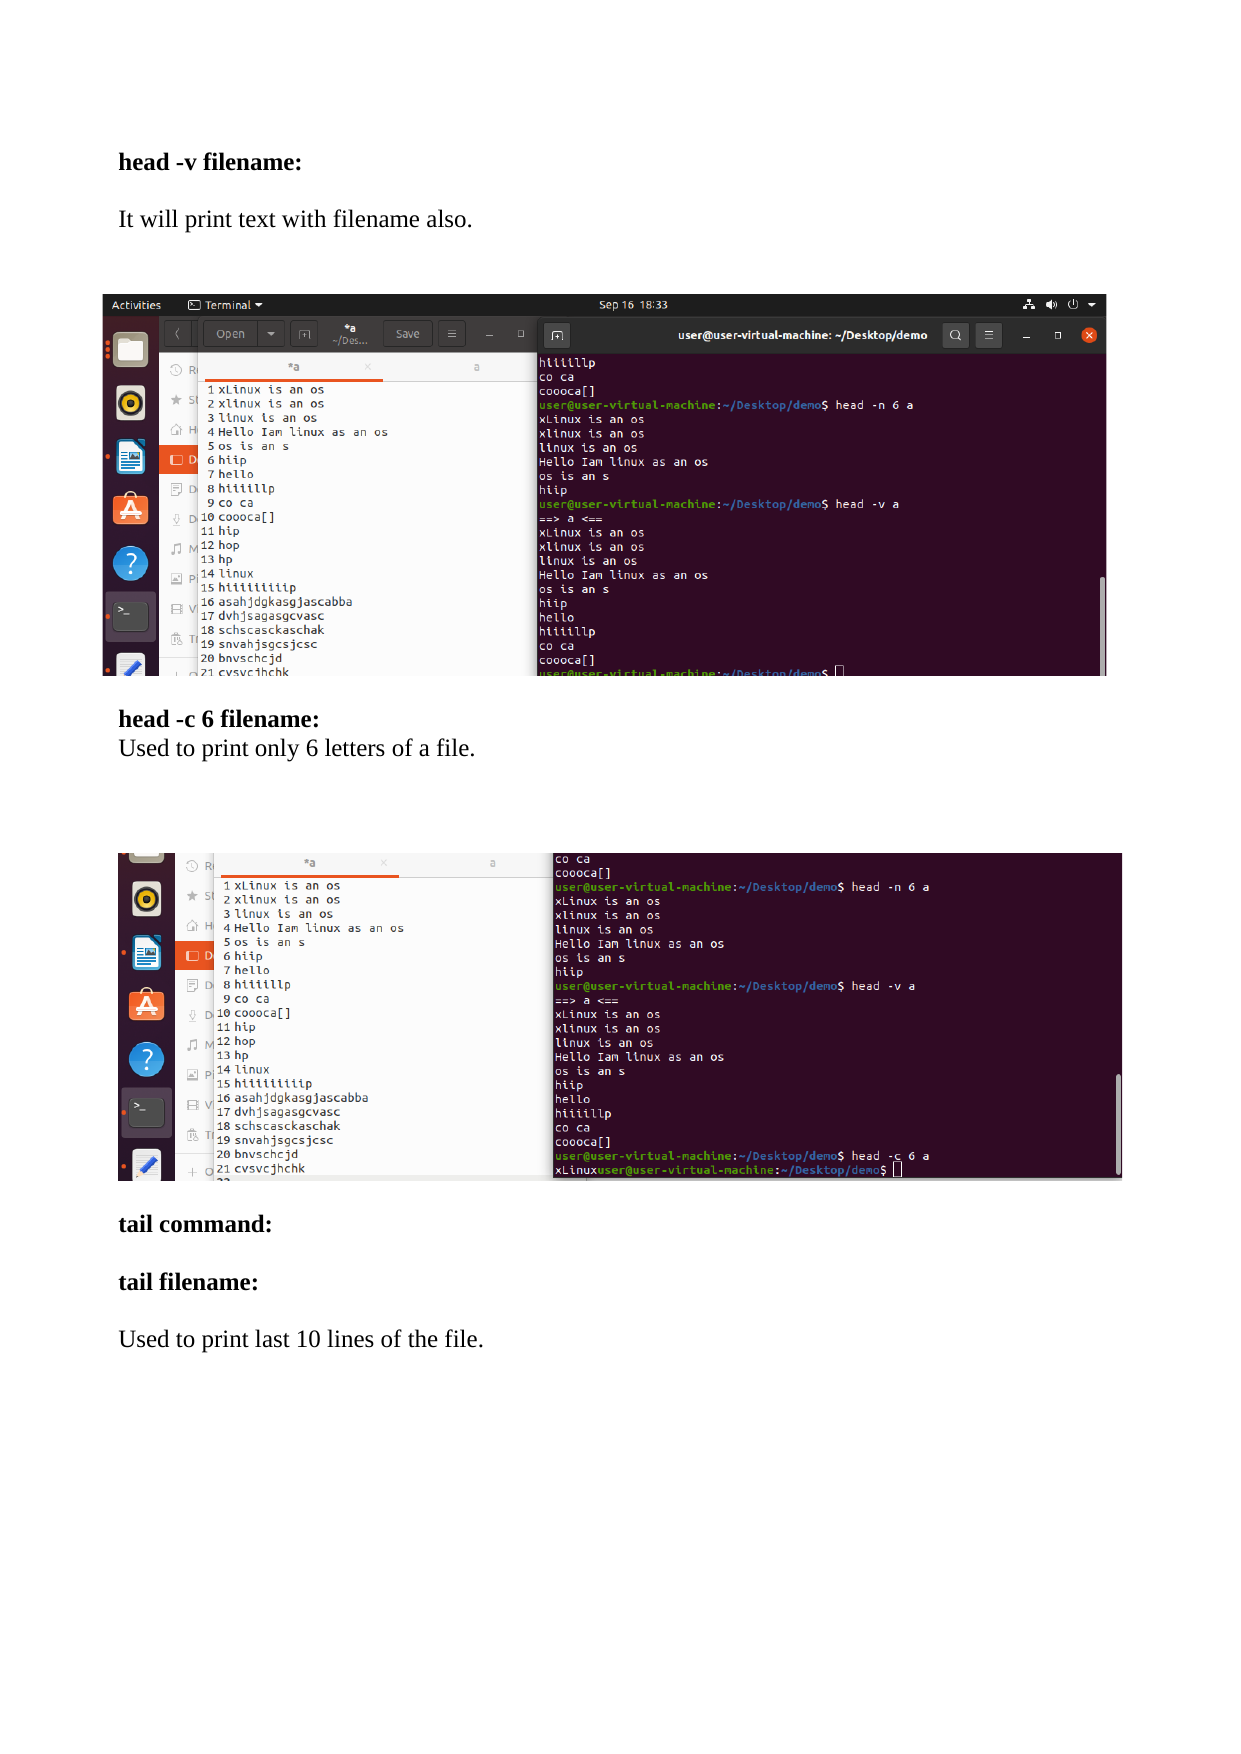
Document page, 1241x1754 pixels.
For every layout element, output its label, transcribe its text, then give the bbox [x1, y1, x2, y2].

text head -v filename: [118, 147, 1122, 176]
text Used to print last 10 lines of the file. [118, 1324, 1122, 1353]
picture [102, 294, 1107, 676]
text tail command: [118, 1209, 1122, 1238]
text tail filename: [118, 1267, 1122, 1295]
text head -c 6 filename: [118, 704, 1122, 733]
text It will print text with filename also. [118, 204, 1122, 233]
text Used to print only 6 letters of a file. [118, 733, 1122, 762]
picture [118, 853, 1123, 1181]
